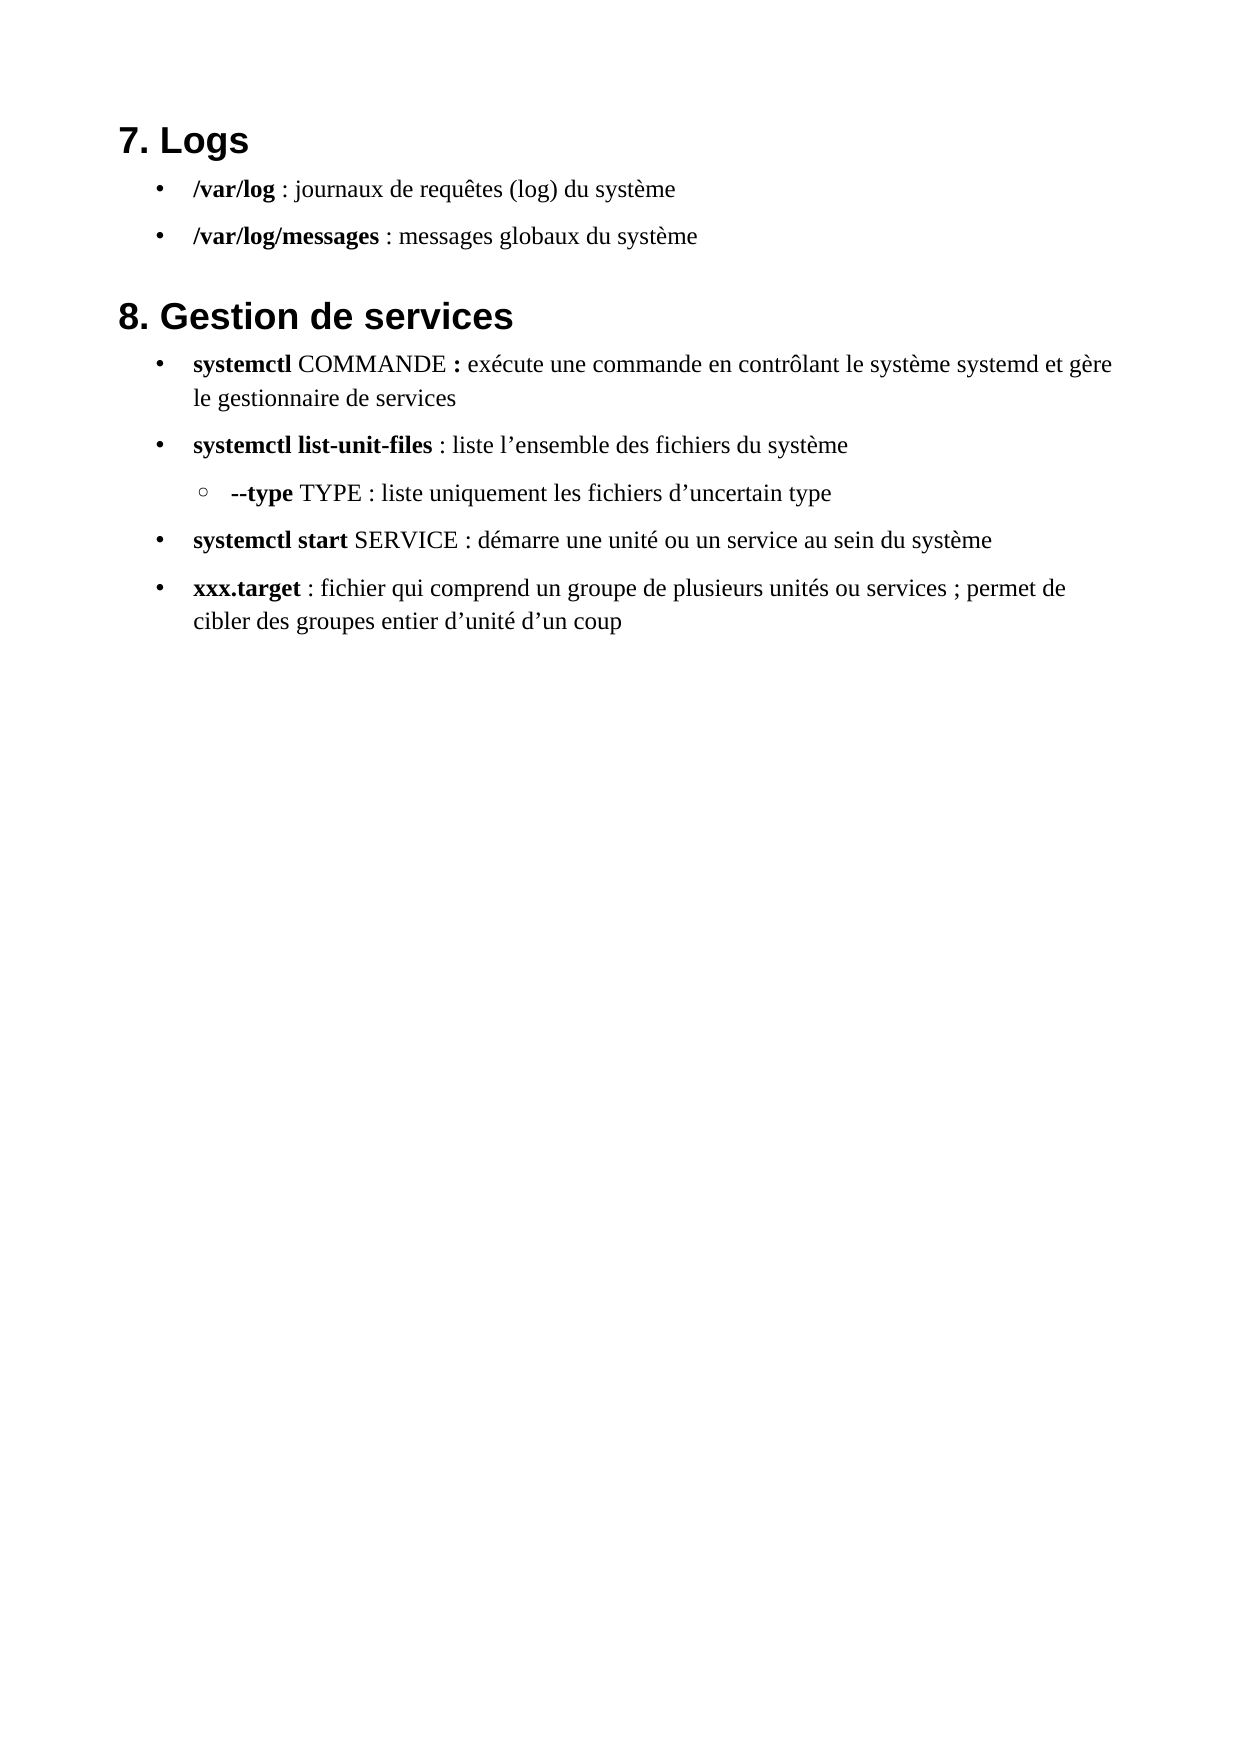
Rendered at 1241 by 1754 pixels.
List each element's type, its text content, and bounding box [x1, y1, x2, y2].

subtitle 7. Logs [118, 118, 1122, 161]
list systemctl list-unit-files : liste l’ensemble des fichiers du système [156, 430, 1122, 459]
list systemctl COMMANDE : exécute une commande en contrôlant le système systemd et gère le gestionnaire de services [156, 349, 1122, 411]
list systemctl start SERVICE : démarre une unité ou un service au sein du système [156, 525, 1122, 554]
list xxx.target : fichier qui comprend un groupe de plusieurs unités ou services ; permet de cibler des groupes entier d’unité d’un coup [156, 573, 1122, 635]
list /var/log : journaux de requêtes (log) du système [156, 174, 1122, 202]
subtitle 8. Gestion de services [118, 294, 1122, 337]
list /var/log/messages : messages globaux du système [156, 221, 1122, 250]
list --type TYPE : liste uniquement les fichiers d’uncertain type [193, 478, 1122, 507]
